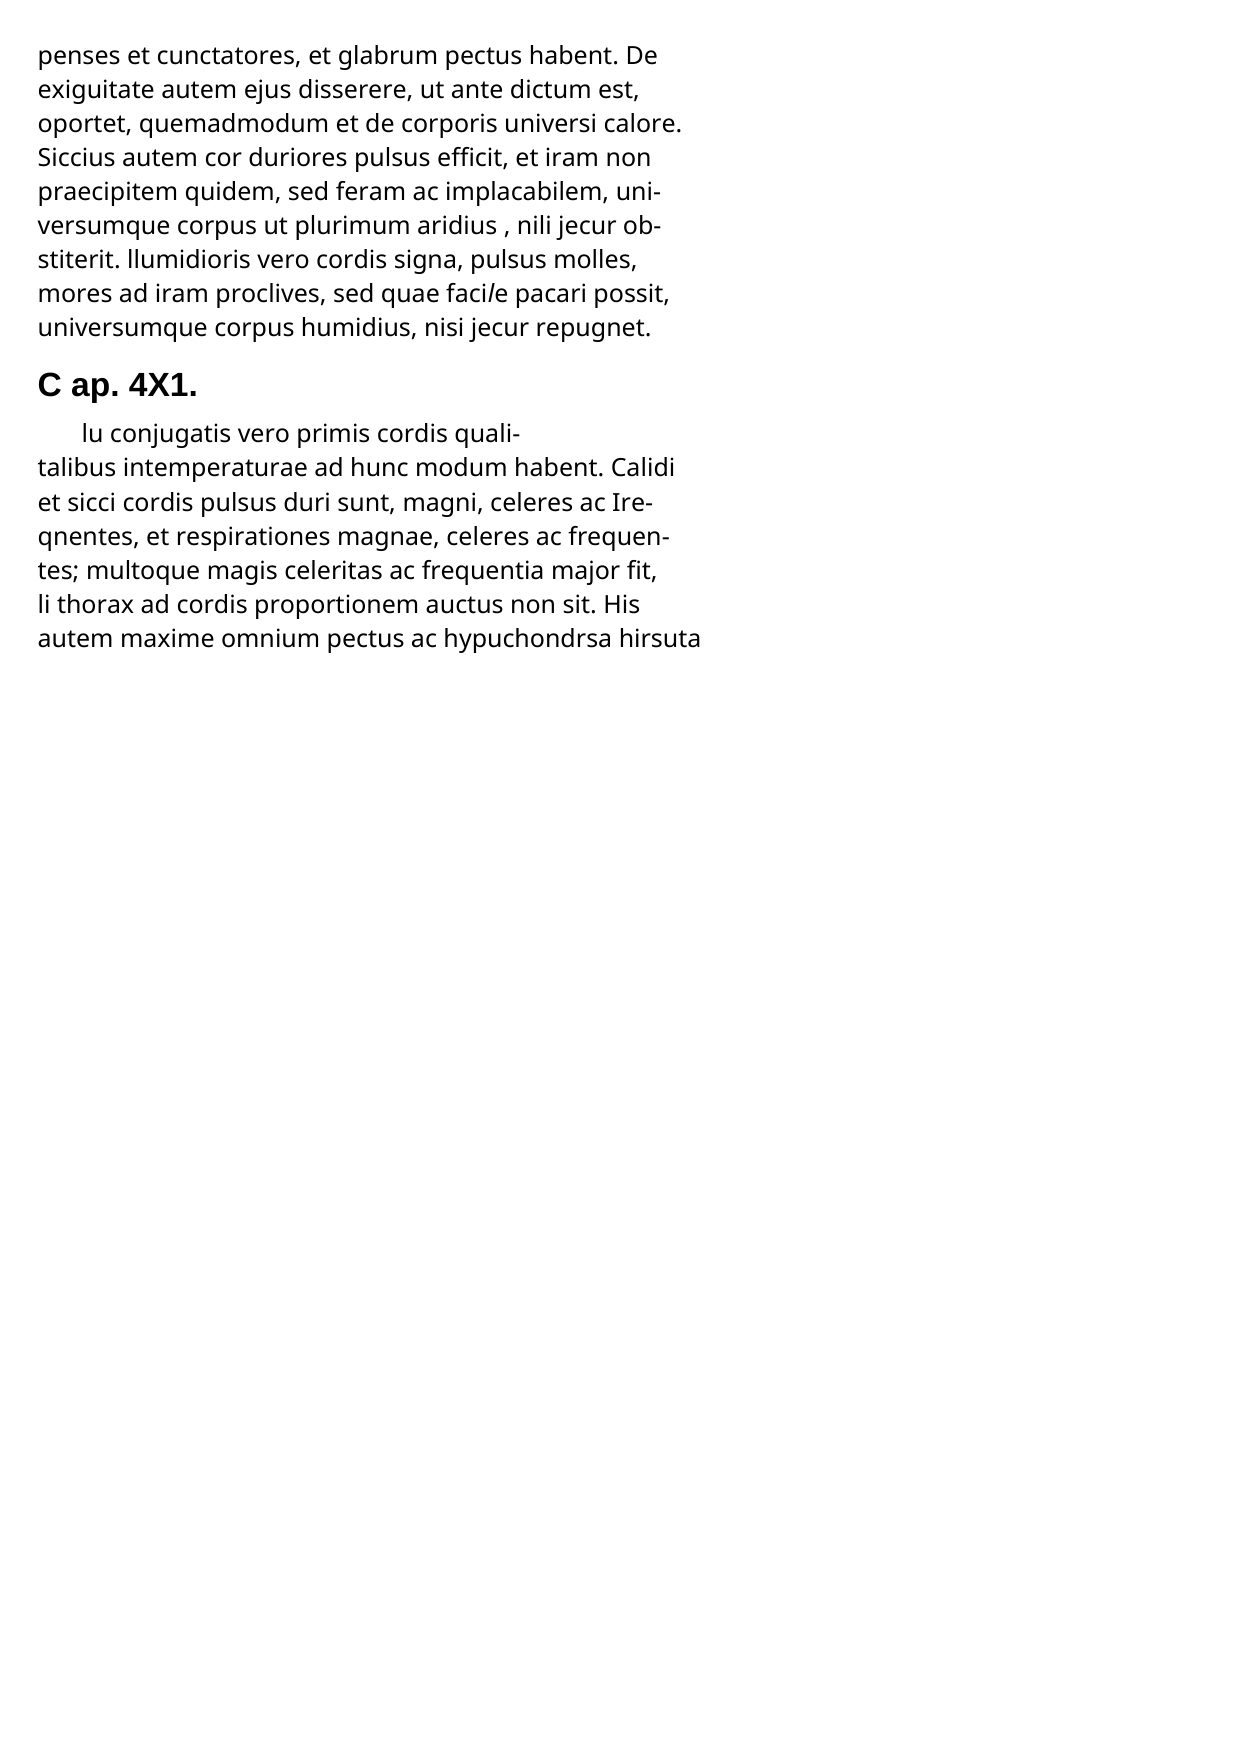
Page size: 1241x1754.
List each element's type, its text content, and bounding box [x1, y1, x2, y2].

subtitle C ap. 4X1. [37, 365, 1203, 403]
text lu conjugatis vero primis cordis quali- talibus intemperaturae ad hunc modum habent. Calidi et sicci cordis pulsus duri sunt, magni, celeres ac Ire- qnentes, et respirationes magnae, celeres ac frequen- tes; multoque magis celeritas ac frequentia major fit, li thorax ad cordis proportionem auctus non sit. His autem maxime omnium pectus ac hypuchondrsa hirsuta [37, 416, 1203, 654]
text penses et cunctatores, et glabrum pectus habent. De exiguitate autem ejus disserere, ut ante dictum est, oportet, quemadmodum et de corporis universi calore. Siccius autem cor duriores pulsus efficit, et iram non praecipitem quidem, sed feram ac implacabilem, uni- versumque corpus ut plurimum aridius , nili jecur ob- stiterit. llumidioris vero cordis signa, pulsus molles, mores ad iram proclives, sed quae facile pacari possit, universumque corpus humidius, nisi jecur repugnet. [37, 37, 1203, 344]
